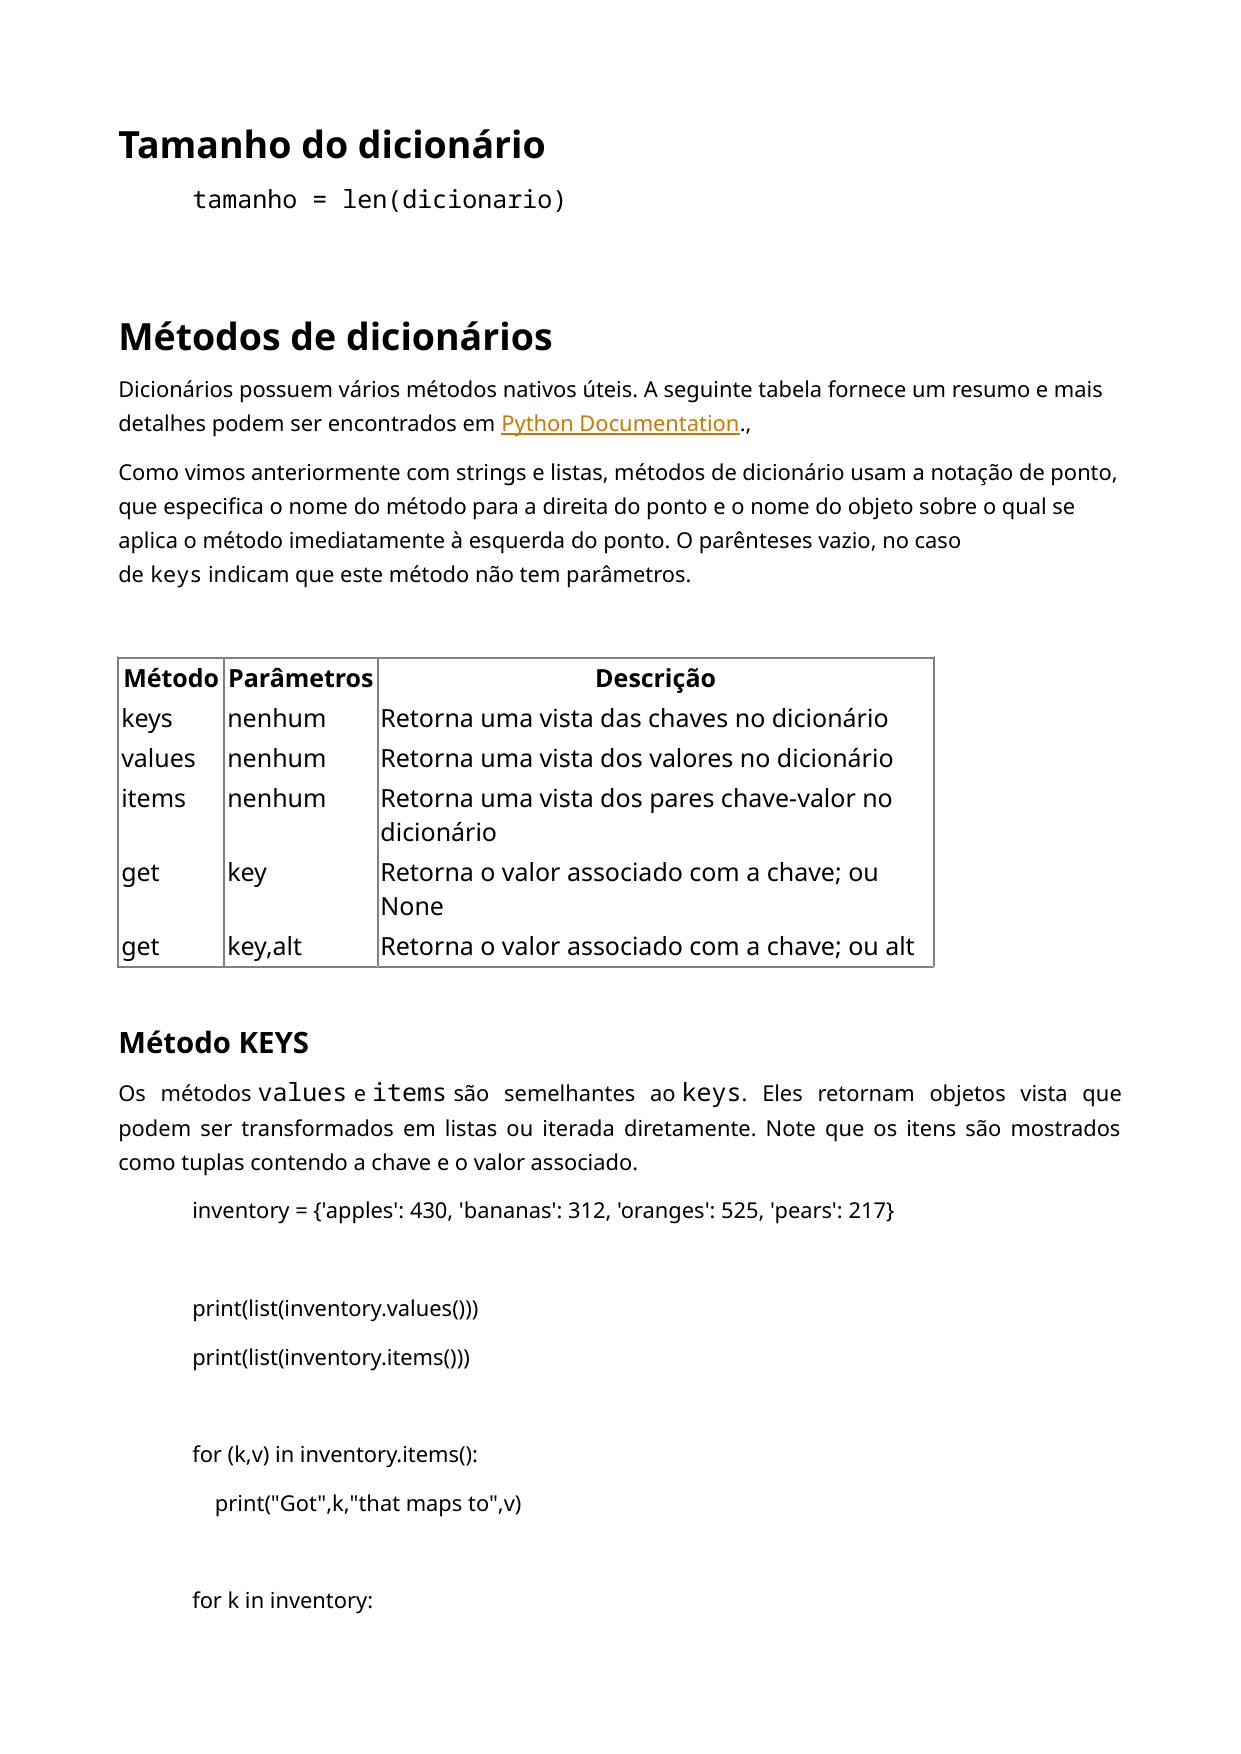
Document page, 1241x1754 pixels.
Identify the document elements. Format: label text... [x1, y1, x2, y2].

text print(list(inventory.values())) [192, 1293, 1122, 1323]
table_cell nenhum [225, 698, 377, 738]
text inventory = {'apples': 430, 'bananas': 312, 'oranges': 525, 'pears': 217} [192, 1196, 1122, 1225]
text tamanho = len(dicionario) [118, 182, 1122, 216]
table_cell items [119, 778, 223, 852]
table_cell key [225, 852, 377, 926]
table_cell keys [119, 698, 223, 738]
subtitle Tamanho do dicionário [118, 118, 1122, 169]
text for k in inventory: [192, 1586, 1122, 1615]
table_cell get [119, 926, 223, 966]
subtitle Método KEYS [118, 982, 1122, 1062]
table_header Parâmetros [225, 659, 377, 698]
table_cell Retorna uma vista dos valores no dicionário [379, 738, 933, 778]
text print("Got",k,"that maps to",v) [192, 1488, 1122, 1518]
table_cell key,alt [225, 926, 377, 966]
table_cell get [119, 852, 223, 926]
table_cell nenhum [225, 778, 377, 852]
subtitle Métodos de dicionários [118, 310, 1122, 361]
text Dicionários possuem vários métodos nativos úteis. A seguinte tabela fornece um resumo e mais detalhes podem ser encontrados em Python Documentation., [118, 373, 1122, 437]
table_cell values [119, 738, 223, 778]
text Como vimos anteriormente com strings e listas, métodos de dicionário usam a notação de ponto, que especifica o nome do método para a direita do ponto e o nome do objeto sobre o qual se aplica o método imediatamente à esquerda do ponto. O parênteses vazio, no caso de keys indicam que este método não tem parâmetros. [118, 456, 1122, 589]
table_cell Retorna uma vista dos pares chave-valor no dicionário [379, 778, 933, 852]
table_cell nenhum [225, 738, 377, 778]
text for (k,v) in inventory.items(): [192, 1439, 1122, 1469]
table_cell Retorna uma vista das chaves no dicionário [379, 698, 933, 738]
text Os métodos values e items são semelhantes ao keys. Eles retornam objetos vista que podem ser transformados em listas ou iterada diretamente. Note que os itens são mostrados como tuplas contendo a chave e o valor associado. [118, 1074, 1122, 1177]
text print(list(inventory.items())) [192, 1342, 1122, 1372]
table_header Método [119, 659, 223, 698]
table_cell Retorna o valor associado com a chave; ou None [379, 852, 933, 926]
table_header Descrição [379, 659, 933, 698]
table_cell Retorna o valor associado com a chave; ou alt [379, 926, 933, 966]
